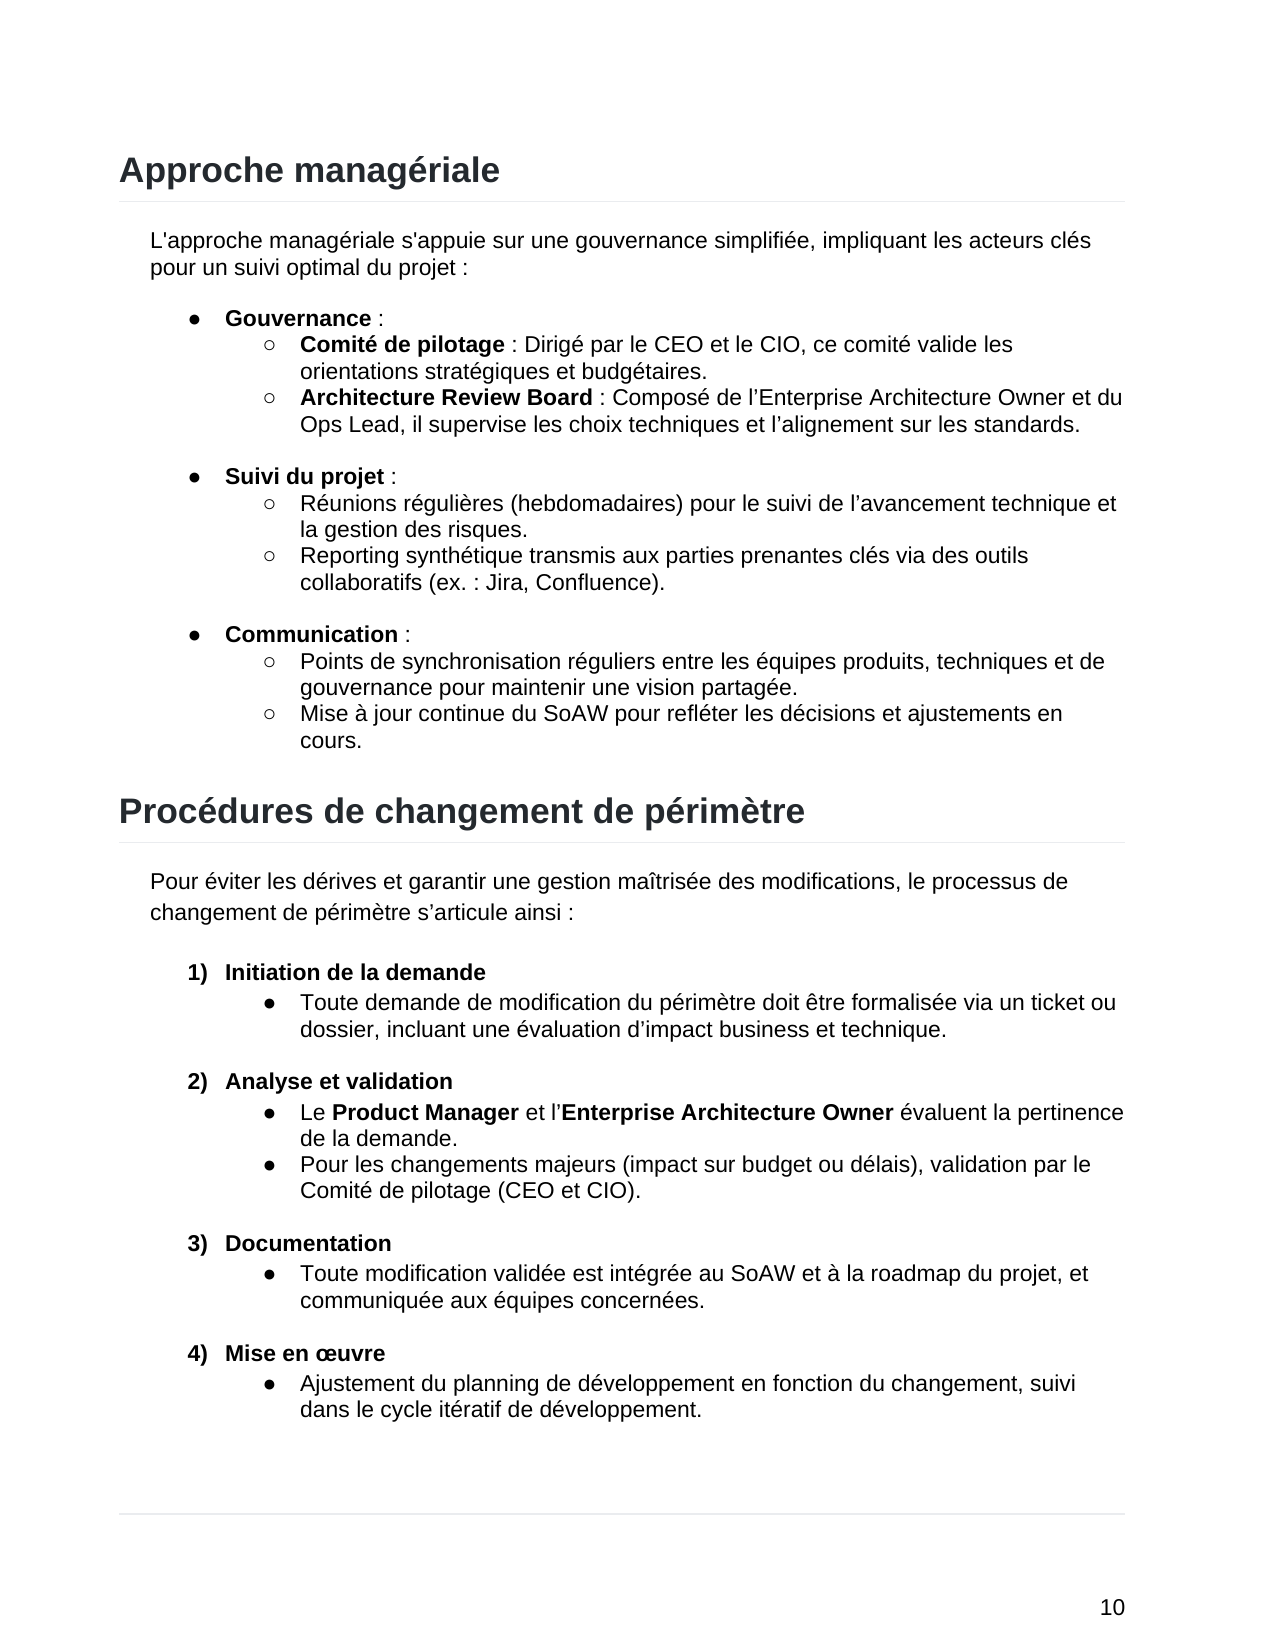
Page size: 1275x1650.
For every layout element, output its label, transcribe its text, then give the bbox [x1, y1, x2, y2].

text Pour éviter les dérives et garantir une gestion maîtrisée des modifications, le processus de changement de périmètre s’articule ainsi : [150, 868, 1125, 925]
list Pour les changements majeurs (impact sur budget ou délais), validation par le Comité de pilotage (CEO et CIO). [262, 1151, 1125, 1230]
subtitle Approche managériale [119, 150, 1125, 201]
list Initiation de la demande [187, 959, 1125, 985]
list Le Product Manager et l’Enterprise Architecture Owner évaluent la pertinence de la demande. [262, 1098, 1125, 1151]
list Architecture Review Board : Composé de l’Enterprise Architecture Owner et du Ops Lead, il supervise les choix techniques et l’alignement sur les standards. [262, 384, 1125, 463]
text L'approche managériale s'appuie sur une gouvernance simplifiée, impliquant les acteurs clés pour un suivi optimal du projet : [150, 227, 1125, 280]
list Points de synchronisation réguliers entre les équipes produits, techniques et de gouvernance pour maintenir une vision partagée. [262, 648, 1125, 700]
list Gouvernance : [187, 305, 1125, 331]
list Comité de pilotage : Dirigé par le CEO et le CIO, ce comité valide les orientations stratégiques et budgétaires. [262, 331, 1125, 384]
list Documentation [187, 1230, 1125, 1257]
list Toute demande de modification du périmètre doit être formalisée via un ticket ou dossier, incluant une évaluation d’impact business et technique. [262, 989, 1125, 1068]
subtitle Procédures de changement de périmètre [119, 791, 1125, 842]
list Mise en œuvre [187, 1339, 1125, 1366]
list Réunions régulières (hebdomadaires) pour le suivi de l’avancement technique et la gestion des risques. [262, 489, 1125, 542]
list Ajustement du planning de développement en fonction du changement, suivi dans le cycle itératif de développement. [262, 1370, 1125, 1422]
list Communication : [187, 621, 1125, 648]
list Reporting synthétique transmis aux parties prenantes clés via des outils collaboratifs (ex. : Jira, Confluence). [262, 542, 1125, 621]
list Mise à jour continue du SoAW pour refléter les décisions et ajustements en cours. [262, 700, 1125, 753]
list Suivi du projet : [187, 463, 1125, 489]
list Toute modification validée est intégrée au SoAW et à la roadmap du projet, et communiquée aux équipes concernées. [262, 1260, 1125, 1339]
list Analyse et validation [187, 1068, 1125, 1094]
